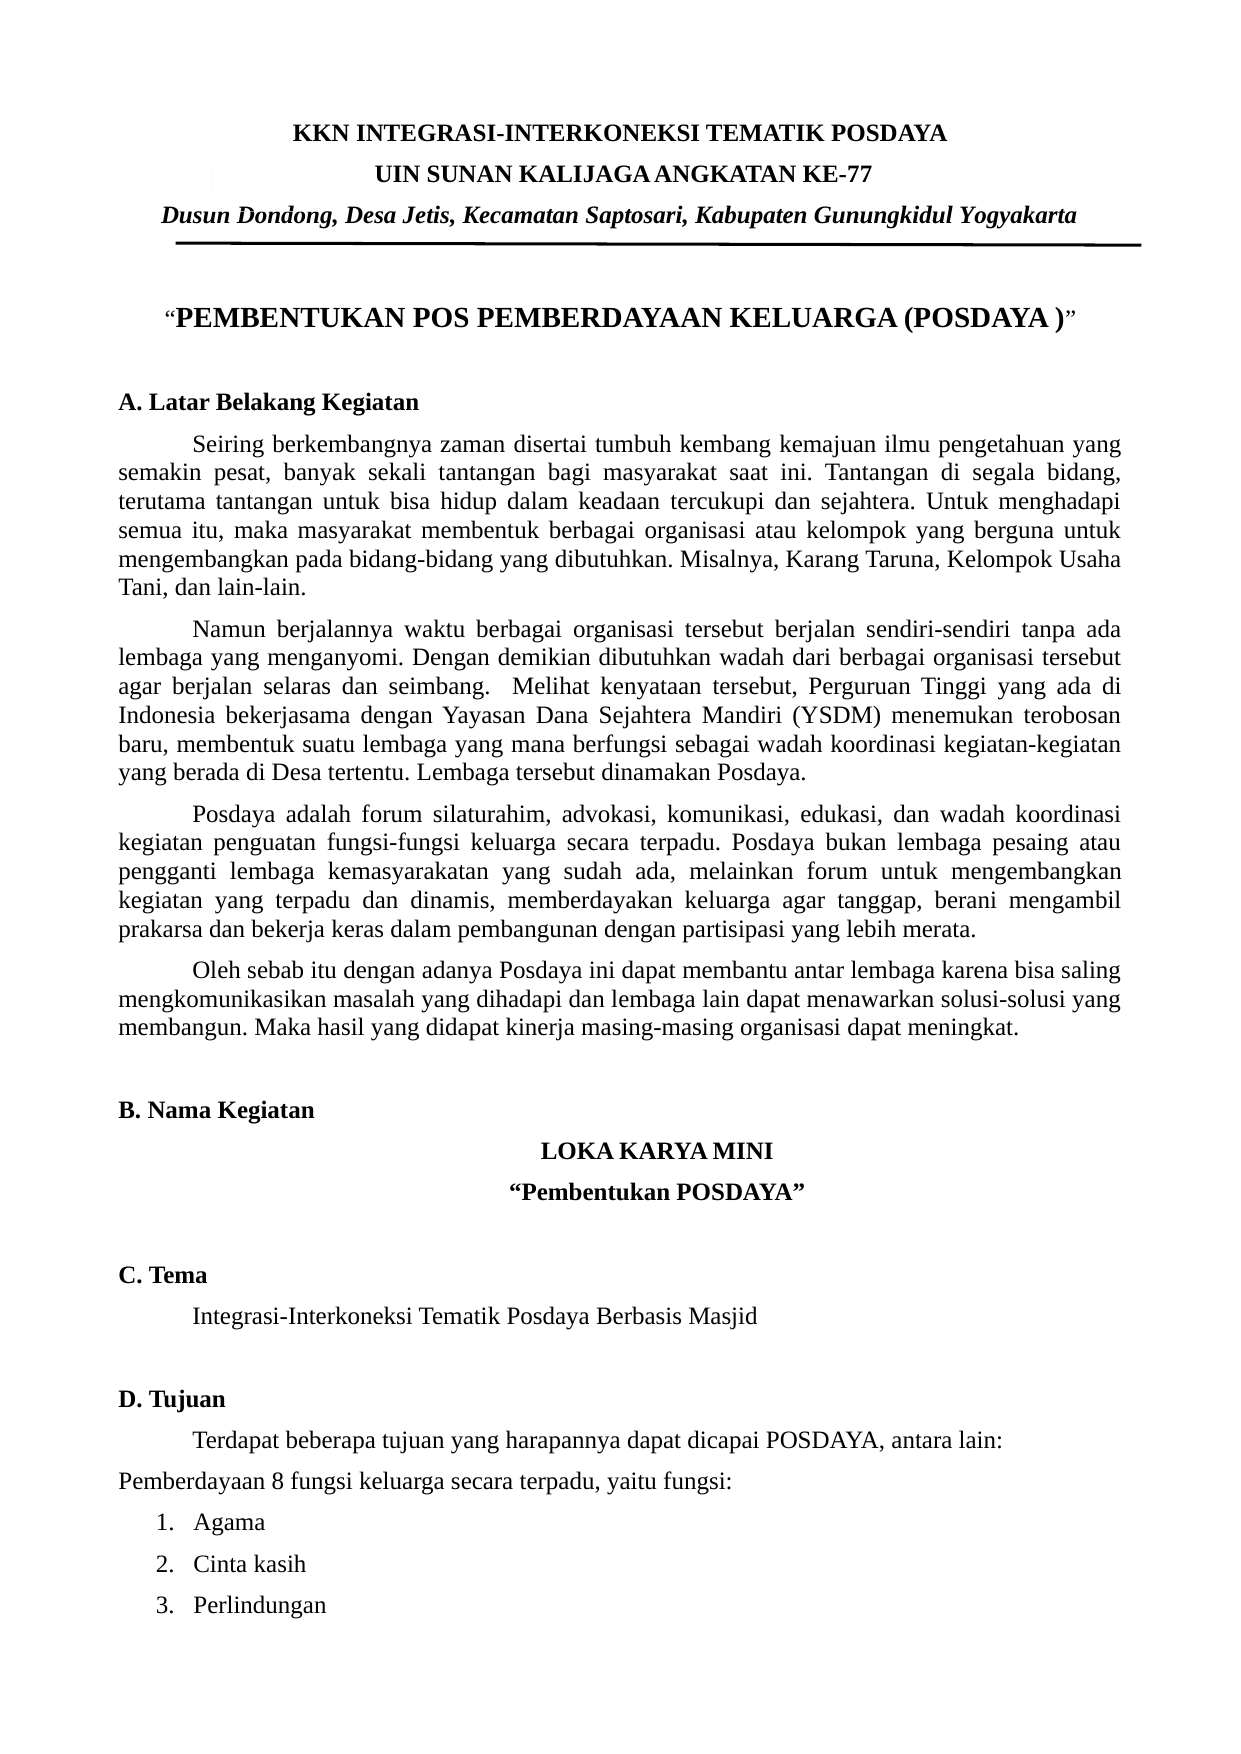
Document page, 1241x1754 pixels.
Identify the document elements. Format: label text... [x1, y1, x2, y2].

text Integrasi-Interkoneksi Tematik Posdaya Berbasis Masjid [118, 1301, 1122, 1330]
text Terdapat beberapa tujuan yang harapannya dapat dicapai POSDAYA, antara lain: [118, 1425, 1122, 1454]
text D. Tujuan [118, 1384, 1122, 1412]
list Cinta kasih [156, 1549, 1122, 1577]
text “Pembentukan POSDAYA” [118, 1177, 1122, 1206]
text C. Tema [118, 1260, 1122, 1289]
list Agama [156, 1507, 1122, 1536]
text LOKA KARYA MINI [118, 1136, 1122, 1165]
list Perlindungan [156, 1590, 1122, 1619]
text “PEMBENTUKAN POS PEMBERDAYAAN KELUARGA (POSDAYA )” [118, 300, 1122, 334]
text Oleh sebab itu dengan adanya Posdaya ini dapat membantu antar lembaga karena bisa saling mengkomunikasikan masalah yang dihadapi dan lembaga lain dapat menawarkan solusi-solusi yang membangun. Maka hasil yang didapat kinerja masing-masing organisasi dapat meningkat. [118, 955, 1122, 1041]
text Seiring berkembangnya zaman disertai tumbuh kembang kemajuan ilmu pengetahuan yang semakin pesat, banyak sekali tantangan bagi masyarakat saat ini. Tantangan di segala bidang, terutama tantangan untuk bisa hidup dalam keadaan tercukupi dan sejahtera. Untuk menghadapi semua itu, maka masyarakat membentuk berbagai organisasi atau kelompok yang berguna untuk mengembangkan pada bidang-bidang yang dibutuhkan. Misalnya, Karang Taruna, Kelompok Usaha Tani, dan lain-lain. [118, 429, 1122, 601]
text B. Nama Kegiatan [118, 1095, 1122, 1124]
text Posdaya adalah forum silaturahim, advokasi, komunikasi, edukasi, dan wadah koordinasi kegiatan penguatan fungsi-fungsi keluarga secara terpadu. Posdaya bukan lembaga pesaing atau pengganti lembaga kemasyarakatan yang sudah ada, melainkan forum untuk mengembangkan kegiatan yang terpadu dan dinamis, memberdayakan keluarga agar tanggap, berani mengambil prakarsa dan bekerja keras dalam pembangunan dengan partisipasi yang lebih merata. [118, 799, 1122, 942]
text Namun berjalannya waktu berbagai organisasi tersebut berjalan sendiri-sendiri tanpa ada lembaga yang menganyomi. Dengan demikian dibutuhkan wadah dari berbagai organisasi tersebut agar berjalan selaras dan seimbang. Melihat kenyataan tersebut, Perguruan Tinggi yang ada di Indonesia bekerjasama dengan Yayasan Dana Sejahtera Mandiri (YSDM) menemukan terobosan baru, membentuk suatu lembaga yang mana berfungsi sebagai wadah koordinasi kegiatan-kegiatan yang berada di Desa tertentu. Lembaga tersebut dinamakan Posdaya. [118, 614, 1122, 786]
text Pemberdayaan 8 fungsi keluarga secara terpadu, yaitu fungsi: [118, 1466, 1122, 1495]
text A. Latar Belakang Kegiatan [118, 387, 1122, 416]
